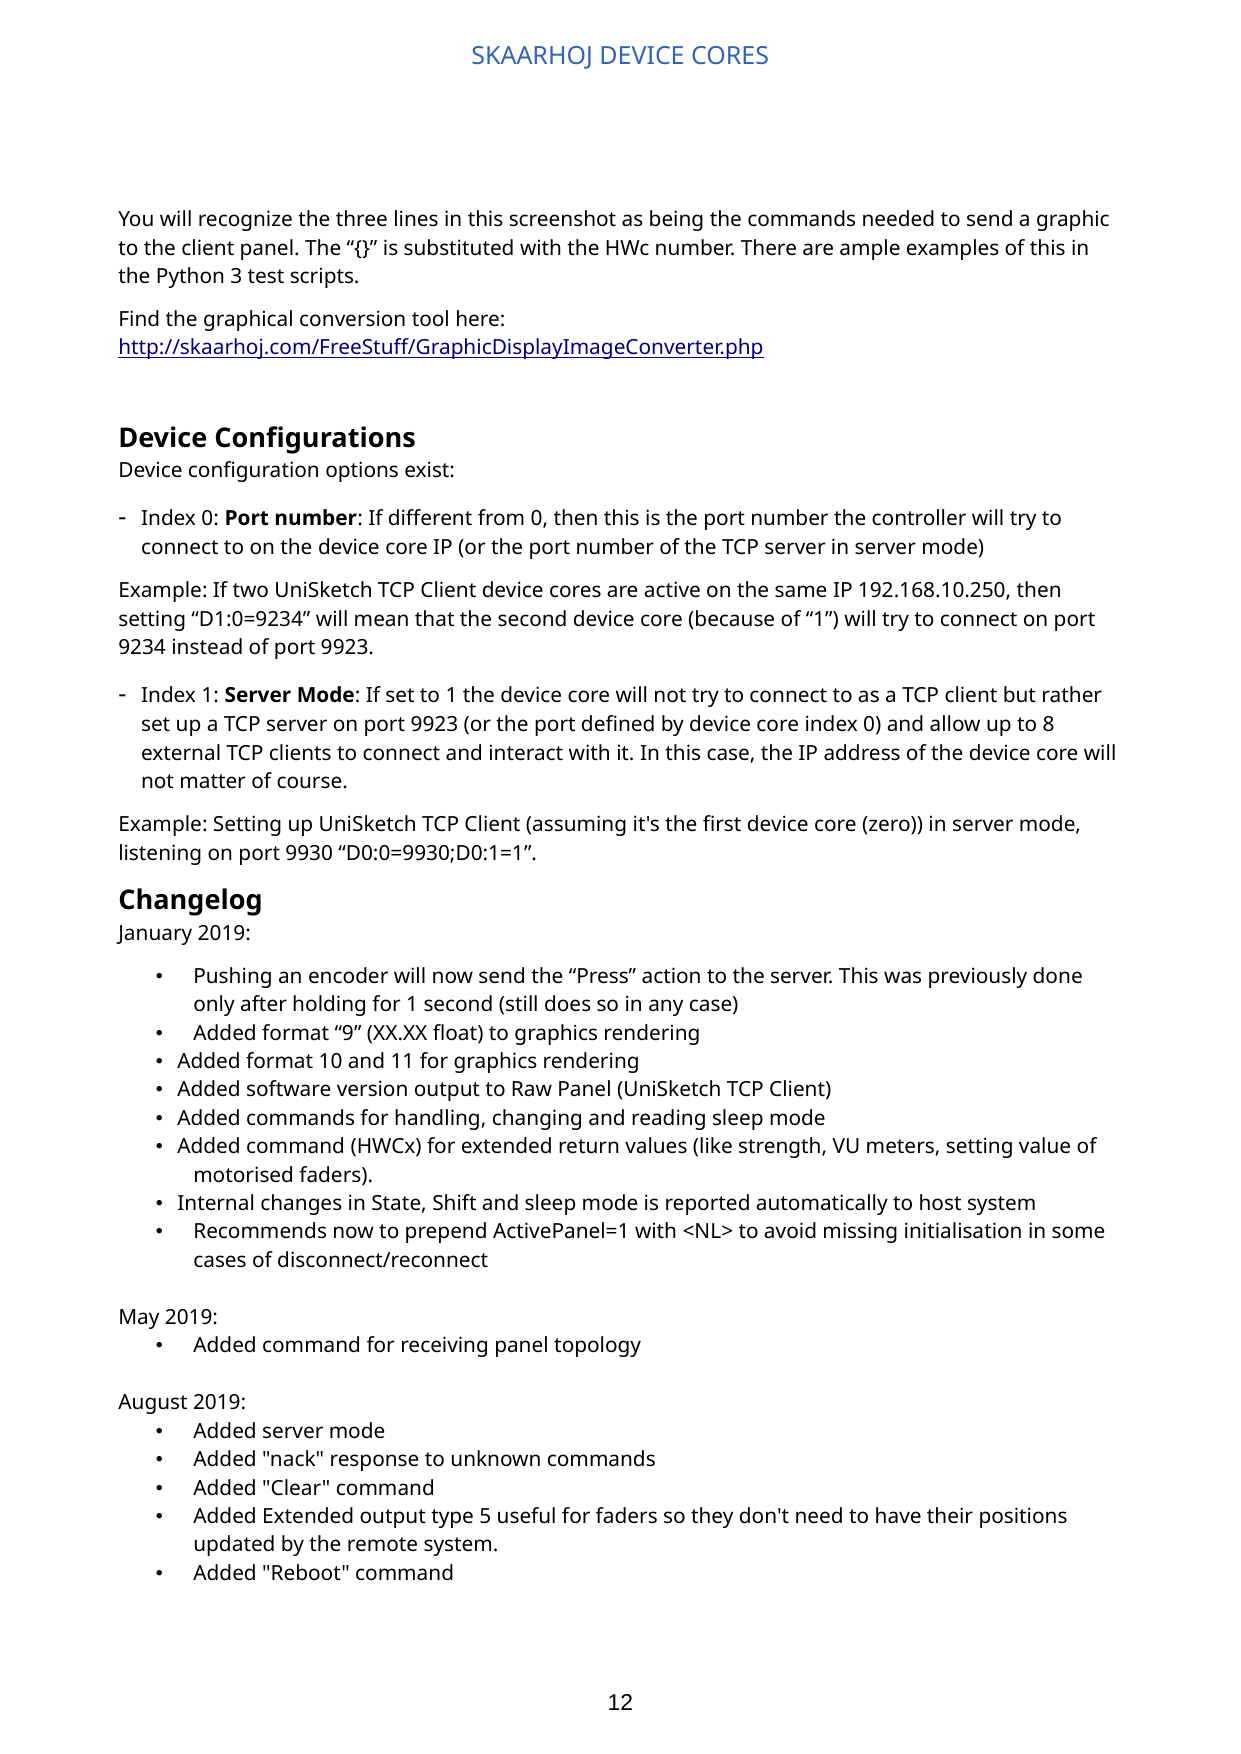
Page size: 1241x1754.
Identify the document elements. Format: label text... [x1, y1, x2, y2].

text Find the graphical conversion tool here: http://skaarhoj.com/FreeStuff/GraphicDisplayImageConverter.php [118, 304, 1122, 361]
list Index 0: Port number: If different from 0, then this is the port number the controller will try to connect to on the device core IP (or the port number of the TCP server in server mode) [118, 498, 1122, 561]
text Example: Setting up UniSketch TCP Client (assuming it's the first device core (zero)) in server mode, listening on port 9930 “D0:0=9930;D0:1=1”. [118, 809, 1122, 866]
list Added command (HWCx) for extended return values (like strength, VU meters, setting value of motorised faders). [156, 1131, 1122, 1188]
text Example: If two UniSketch TCP Client device cores are active on the same IP 192.168.10.250, then setting “D1:0=9234” will mean that the second device core (because of “1”) will try to connect on port 9234 instead of port 9923. [118, 576, 1122, 661]
list Index 1: Server Mode: If set to 1 the device core will not try to connect to as a TCP client but rather set up a TCP server on port 9923 (or the port defined by device core index 0) and allow up to 8 external TCP clients to connect and interact with it. In this case, the IP address of the device core will not matter of course. [118, 675, 1122, 795]
text Device configuration options exist: [118, 455, 1122, 484]
list Added Extended output type 5 useful for faders so they don't need to have their positions updated by the remote system. [156, 1501, 1122, 1558]
list Added "Clear" command [156, 1473, 1122, 1501]
subtitle Device Configurations [118, 418, 1122, 455]
text May 2019: [118, 1302, 1122, 1330]
text You will recognize the three lines in this screenshot as being the commands needed to send a graphic to the client panel. The “{}” is substituted with the HWc number. There are ample examples of this in the Python 3 test scripts. [118, 204, 1122, 289]
subtitle Changelog [118, 881, 1122, 918]
list Added server mode [156, 1416, 1122, 1444]
text August 2019: [118, 1387, 1122, 1416]
list Added format 10 and 11 for graphics rendering [156, 1046, 1122, 1074]
list Recommends now to prepend ActivePanel=1 with <NL> to avoid missing initialisation in some cases of disconnect/reconnect [156, 1217, 1122, 1273]
list Added "Reboot" command [156, 1558, 1122, 1586]
list Pushing an encoder will now send the “Press” action to the server. This was previously done only after holding for 1 second (still does so in any case) [156, 961, 1122, 1018]
list Added format “9” (XX.XX float) to graphics rendering [156, 1018, 1122, 1046]
list Added "nack" response to unknown commands [156, 1444, 1122, 1473]
text January 2019: [118, 918, 1122, 946]
list Internal changes in State, Shift and sleep mode is reported automatically to host system [156, 1188, 1122, 1217]
list Added commands for handling, changing and reading sleep mode [156, 1103, 1122, 1131]
list Added software version output to Raw Panel (UniSketch TCP Client) [156, 1074, 1122, 1103]
list Added command for receiving panel topology [156, 1330, 1122, 1359]
